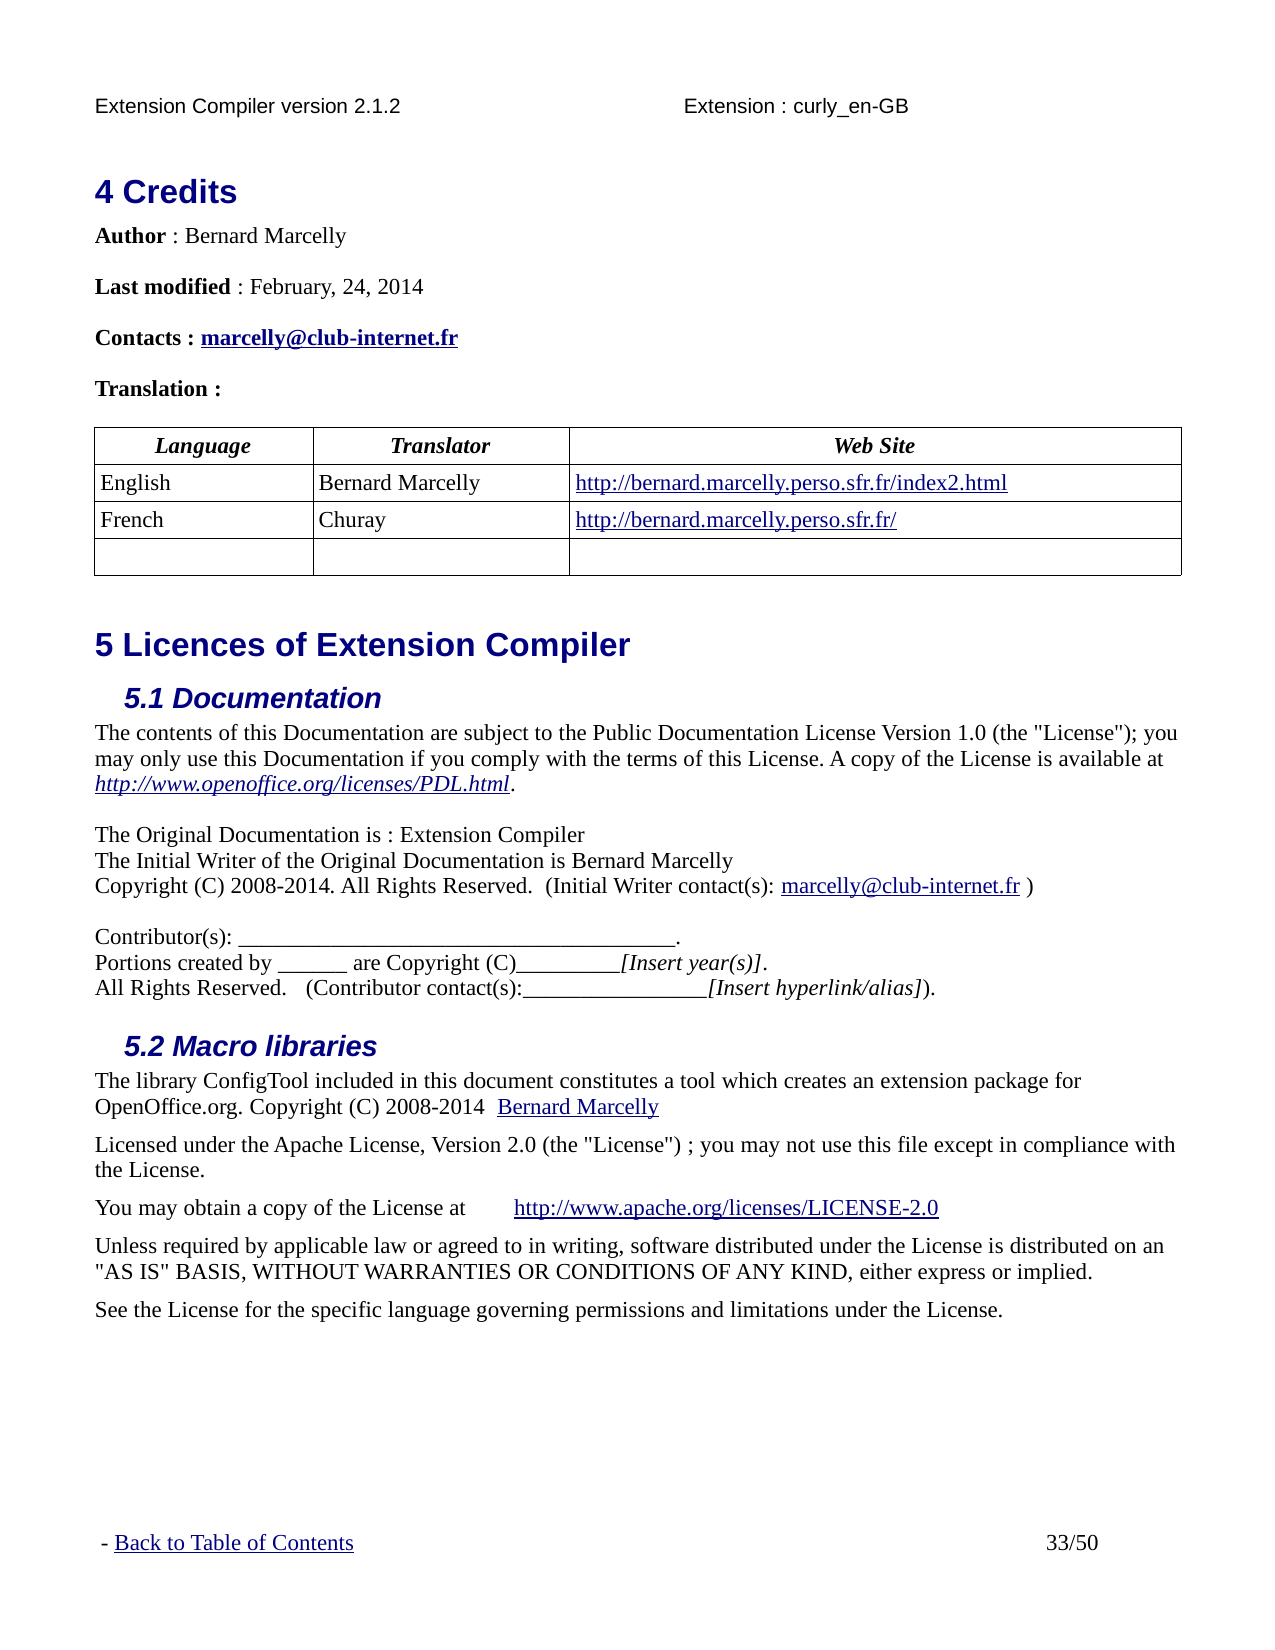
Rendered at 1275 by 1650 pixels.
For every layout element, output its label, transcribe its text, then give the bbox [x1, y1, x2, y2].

text The Original Documentation is : Extension Compiler [94, 822, 1181, 848]
text Copyright (C) 2008-2014. All Rights Reserved. (Initial Writer contact(s): marcelly@club-internet.fr ) [94, 873, 1181, 899]
table_header Web Site [570, 428, 1181, 464]
text Translation : [94, 376, 1181, 401]
text All Rights Reserved. (Contributor contact(s):________________[Insert hyperlink/alias]). [94, 975, 1181, 1001]
table_cell Churay [314, 502, 569, 538]
subtitle Documentation [124, 682, 1181, 714]
text Author : Bernard Marcelly [94, 222, 1181, 248]
text The library ConfigTool included in this document constitutes a tool which creates an extension package for OpenOffice.org. Copyright (C) 2008-2014 Bernard Marcelly [94, 1068, 1181, 1119]
text Unless required by applicable law or agreed to in writing, software distributed under the License is distributed on an "AS IS" BASIS, WITHOUT WARRANTIES OR CONDITIONS OF ANY KIND, either express or implied. [94, 1233, 1181, 1284]
subtitle Credits [94, 172, 1181, 210]
table_header Language [95, 428, 313, 464]
table_cell http://bernard.marcelly.perso.sfr.fr/ [570, 502, 1181, 538]
text See the License for the specific language governing permissions and limitations under the License. [94, 1297, 1181, 1322]
text Licensed under the Apache License, Version 2.0 (the "License") ; you may not use this file except in compliance with the License. [94, 1132, 1181, 1183]
table_cell [95, 539, 313, 575]
text Last modified : February, 24, 2014 [94, 273, 1181, 299]
subtitle Licences of Extension Compiler [94, 626, 1181, 663]
text Portions created by ______ are Copyright (C)_________[Insert year(s)]. [94, 950, 1181, 975]
subtitle Macro libraries [124, 1030, 1181, 1062]
table_cell Bernard Marcelly [314, 465, 569, 501]
table_cell [570, 539, 1181, 575]
table_cell French [95, 502, 313, 538]
text The Initial Writer of the Original Documentation is Bernard Marcelly [94, 848, 1181, 873]
table_header Translator [314, 428, 569, 464]
text Contacts : marcelly@club-internet.fr [94, 324, 1181, 350]
text You may obtain a copy of the License at http://www.apache.org/licenses/LICENSE-2.0 [94, 1195, 1181, 1221]
table_cell English [95, 465, 313, 501]
text The contents of this Documentation are subject to the Public Documentation License Version 1.0 (the "License"); you may only use this Documentation if you comply with the terms of this License. A copy of the License is available at http://www.openoffice.org/licenses/PDL.html. [94, 720, 1181, 797]
table_cell [314, 539, 569, 575]
table_cell http://bernard.marcelly.perso.sfr.fr/index2.html [570, 465, 1181, 501]
text Contributor(s): ______________________________________. [94, 924, 1181, 950]
